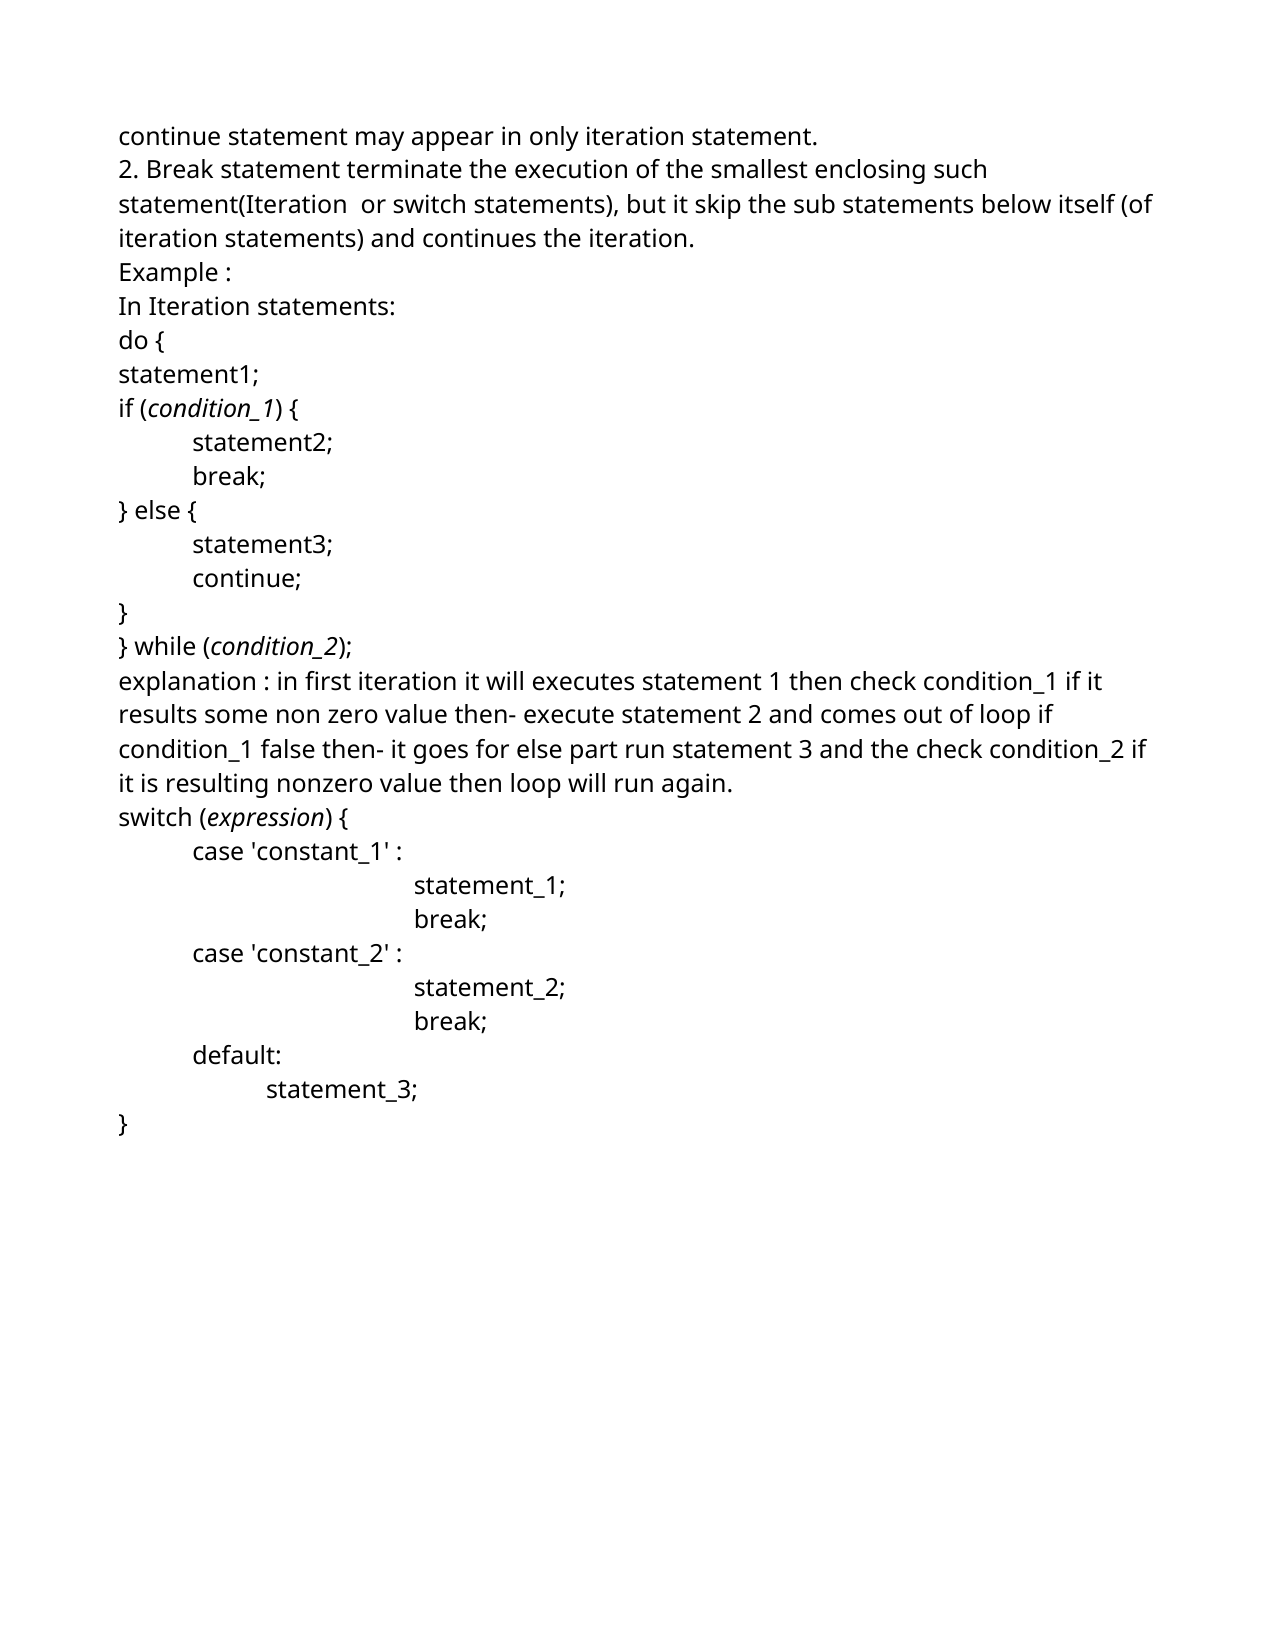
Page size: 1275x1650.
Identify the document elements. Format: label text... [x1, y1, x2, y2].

text break; [118, 459, 1157, 493]
text } [118, 595, 1157, 629]
text statement_3; [118, 1072, 1157, 1106]
text switch (expression) { [118, 799, 1157, 833]
text case 'constant_2' : [118, 936, 1157, 970]
text explanation : in first iteration it will executes statement 1 then check condition_1 if it results some non zero value then- execute statement 2 and comes out of loop if condition_1 false then- it goes for else part run statement 3 and the check condition_2 if it is resulting nonzero value then loop will run again. [118, 663, 1157, 799]
text } [118, 1106, 1157, 1140]
text do { [118, 322, 1157, 357]
text statement3; [118, 527, 1157, 561]
text statement_1; [118, 867, 1157, 902]
text Example : [118, 254, 1157, 288]
text break; [118, 902, 1157, 936]
text if (condition_1) { [118, 391, 1157, 425]
text } else { [118, 493, 1157, 527]
text 2. Break statement terminate the execution of the smallest enclosing such statement(Iteration or switch statements), but it skip the sub statements below itself (of iteration statements) and continues the iteration. [118, 152, 1157, 254]
text } while (condition_2); [118, 629, 1157, 663]
text default: [118, 1038, 1157, 1072]
text In Iteration statements: [118, 288, 1157, 322]
text statement1; [118, 357, 1157, 391]
text break; [118, 1004, 1157, 1038]
text case 'constant_1' : [118, 833, 1157, 867]
text statement_2; [118, 970, 1157, 1004]
text continue; [118, 561, 1157, 595]
text continue statement may appear in only iteration statement. [118, 118, 1157, 152]
text statement2; [118, 425, 1157, 459]
